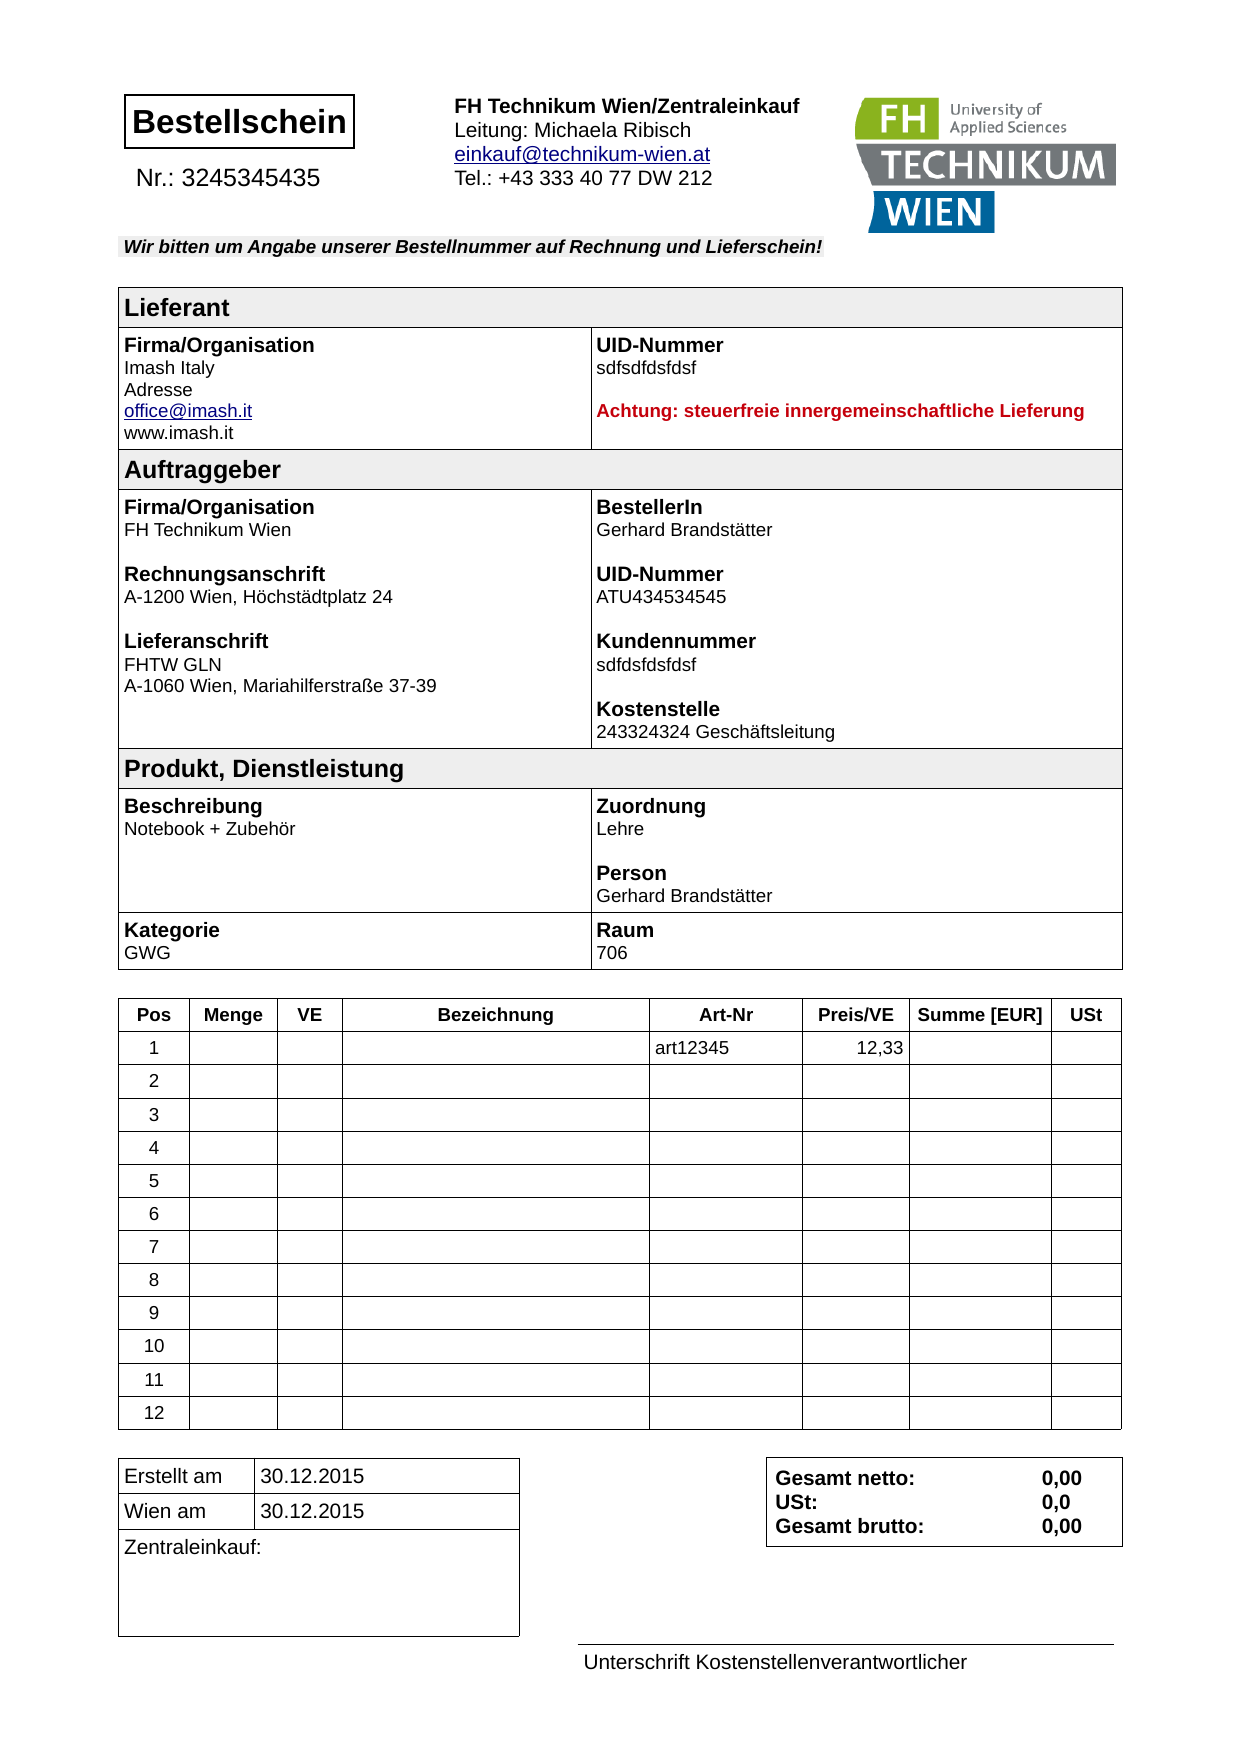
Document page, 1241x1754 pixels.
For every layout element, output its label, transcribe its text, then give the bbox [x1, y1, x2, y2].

table_cell [910, 1099, 1051, 1131]
text Unterschrift Kostenstellenverantwortlicher [583, 1650, 1108, 1674]
table_cell 30.12.2015 [255, 1494, 519, 1529]
table_cell [190, 1198, 277, 1230]
table_cell [910, 1364, 1051, 1396]
table_cell [803, 1397, 909, 1429]
table_cell [803, 1231, 909, 1263]
table_cell Firma/Organisation FH Technikum Wien Rechnungsanschrift A-1200 Wien, Höchstädtplatz 24 Lieferanschrift FHTW GLN A-1060 Wien, Mariahilferstraße 37-39 [119, 490, 591, 748]
table_cell Auftraggeber [119, 450, 1122, 489]
table_header Art-Nr [650, 999, 802, 1031]
table_cell [910, 1165, 1051, 1197]
table_cell [803, 1165, 909, 1197]
table_cell 6 [119, 1198, 189, 1230]
table_cell [803, 1330, 909, 1362]
table_cell [278, 1397, 342, 1429]
table_cell 8 [119, 1264, 189, 1296]
table_cell [278, 1330, 342, 1362]
table_cell [1052, 1231, 1121, 1263]
table_cell [190, 1330, 277, 1362]
table_cell [190, 1032, 277, 1064]
table_cell [910, 1231, 1051, 1263]
table_cell [803, 1065, 909, 1097]
table_cell [910, 1397, 1051, 1429]
table_cell [1052, 1065, 1121, 1097]
table_header USt [1052, 999, 1121, 1031]
table_cell Kategorie GWG [119, 913, 591, 969]
table_cell [803, 1198, 909, 1230]
table_header Preis/VE [803, 999, 909, 1031]
table_cell [190, 1297, 277, 1329]
table_cell [650, 1264, 802, 1296]
table_cell Zentraleinkauf: [119, 1530, 519, 1636]
table_cell [1052, 1198, 1121, 1230]
table_cell [190, 1099, 277, 1131]
table_cell [910, 1065, 1051, 1097]
table_cell [343, 1364, 649, 1396]
table_cell 10 [119, 1330, 189, 1362]
table_cell [278, 1065, 342, 1097]
table_cell [910, 1032, 1051, 1064]
table_cell 11 [119, 1364, 189, 1396]
table_cell [343, 1264, 649, 1296]
table_cell 1 [119, 1032, 189, 1064]
table_header VE [278, 999, 342, 1031]
table_cell [650, 1397, 802, 1429]
table_cell [803, 1099, 909, 1131]
table_cell [343, 1132, 649, 1164]
table_cell [1052, 1297, 1121, 1329]
table_cell [910, 1297, 1051, 1329]
table_cell [278, 1264, 342, 1296]
table_cell [343, 1065, 649, 1097]
table_cell [278, 1165, 342, 1197]
table_cell [1052, 1165, 1121, 1197]
table_cell [190, 1264, 277, 1296]
table_cell [343, 1397, 649, 1429]
table_cell [650, 1364, 802, 1396]
table_cell [343, 1099, 649, 1131]
table_cell Wien am [119, 1494, 254, 1529]
table_cell [910, 1198, 1051, 1230]
text Gesamt netto: 0,00 USt: 0,0 Gesamt brutto: 0,00 [775, 1466, 1113, 1538]
table_cell [343, 1231, 649, 1263]
table_cell [343, 1198, 649, 1230]
table_cell [278, 1297, 342, 1329]
table_cell [803, 1132, 909, 1164]
table_cell [343, 1165, 649, 1197]
table_cell [190, 1132, 277, 1164]
table_header Lieferant [119, 288, 1122, 327]
table_cell [190, 1165, 277, 1197]
table_cell art12345 [650, 1032, 802, 1064]
table_header Menge [190, 999, 277, 1031]
table_cell [803, 1297, 909, 1329]
table_cell [190, 1397, 277, 1429]
table_cell Zuordnung Lehre Person Gerhard Brandstätter [592, 789, 1122, 912]
table_cell [650, 1231, 802, 1263]
table_header Erstellt am [119, 1459, 254, 1493]
table_cell [190, 1364, 277, 1396]
table_cell Raum 706 [592, 913, 1122, 969]
table_cell [278, 1032, 342, 1064]
table_cell [1052, 1330, 1121, 1362]
table_header Pos [119, 999, 189, 1031]
table_cell [1052, 1264, 1121, 1296]
table_cell [1052, 1397, 1121, 1429]
table_cell UID-Nummer sdfsdfdsfdsf Achtung: steuerfreie innergemeinschaftliche Lieferung [592, 328, 1122, 449]
table_cell Firma/Organisation Imash Italy Adresse office@imash.it www.imash.it [119, 328, 591, 449]
table_cell 12 [119, 1397, 189, 1429]
table_cell [650, 1065, 802, 1097]
table_cell [190, 1065, 277, 1097]
table_cell [910, 1264, 1051, 1296]
table_cell [650, 1165, 802, 1197]
table_cell [650, 1132, 802, 1164]
table_cell BestellerIn Gerhard Brandstätter UID-Nummer ATU434534545 Kundennummer sdfdsfdsfdsf Kostenstelle 243324324 Geschäftsleitung [592, 490, 1122, 748]
table_cell [343, 1297, 649, 1329]
table_cell [1052, 1032, 1121, 1064]
table_cell [650, 1330, 802, 1362]
table_cell [910, 1132, 1051, 1164]
table_cell [278, 1132, 342, 1164]
table_cell 3 [119, 1099, 189, 1131]
table_cell [343, 1330, 649, 1362]
table_cell [278, 1364, 342, 1396]
table_cell [343, 1032, 649, 1064]
table_cell 2 [119, 1065, 189, 1097]
table_cell 7 [119, 1231, 189, 1263]
table_cell Beschreibung Notebook + Zubehör [119, 789, 591, 912]
table_cell [278, 1099, 342, 1131]
table_header 30.12.2015 [255, 1459, 519, 1493]
table_cell [1052, 1364, 1121, 1396]
table_cell 5 [119, 1165, 189, 1197]
table_cell [190, 1231, 277, 1263]
table_cell [650, 1198, 802, 1230]
table_cell [1052, 1099, 1121, 1131]
table_header Summe [EUR] [910, 999, 1051, 1031]
table_cell [278, 1198, 342, 1230]
table_cell 12,33 [803, 1032, 909, 1064]
table_cell [278, 1231, 342, 1263]
table_cell [803, 1264, 909, 1296]
table_cell 4 [119, 1132, 189, 1164]
table_cell [1052, 1132, 1121, 1164]
table_cell [650, 1099, 802, 1131]
table_header Bezeichnung [343, 999, 649, 1031]
table_cell [910, 1330, 1051, 1362]
table_cell Produkt, Dienstleistung [119, 749, 1122, 788]
table_cell [650, 1297, 802, 1329]
table_cell 9 [119, 1297, 189, 1329]
picture [855, 94, 1116, 234]
table_cell [803, 1364, 909, 1396]
